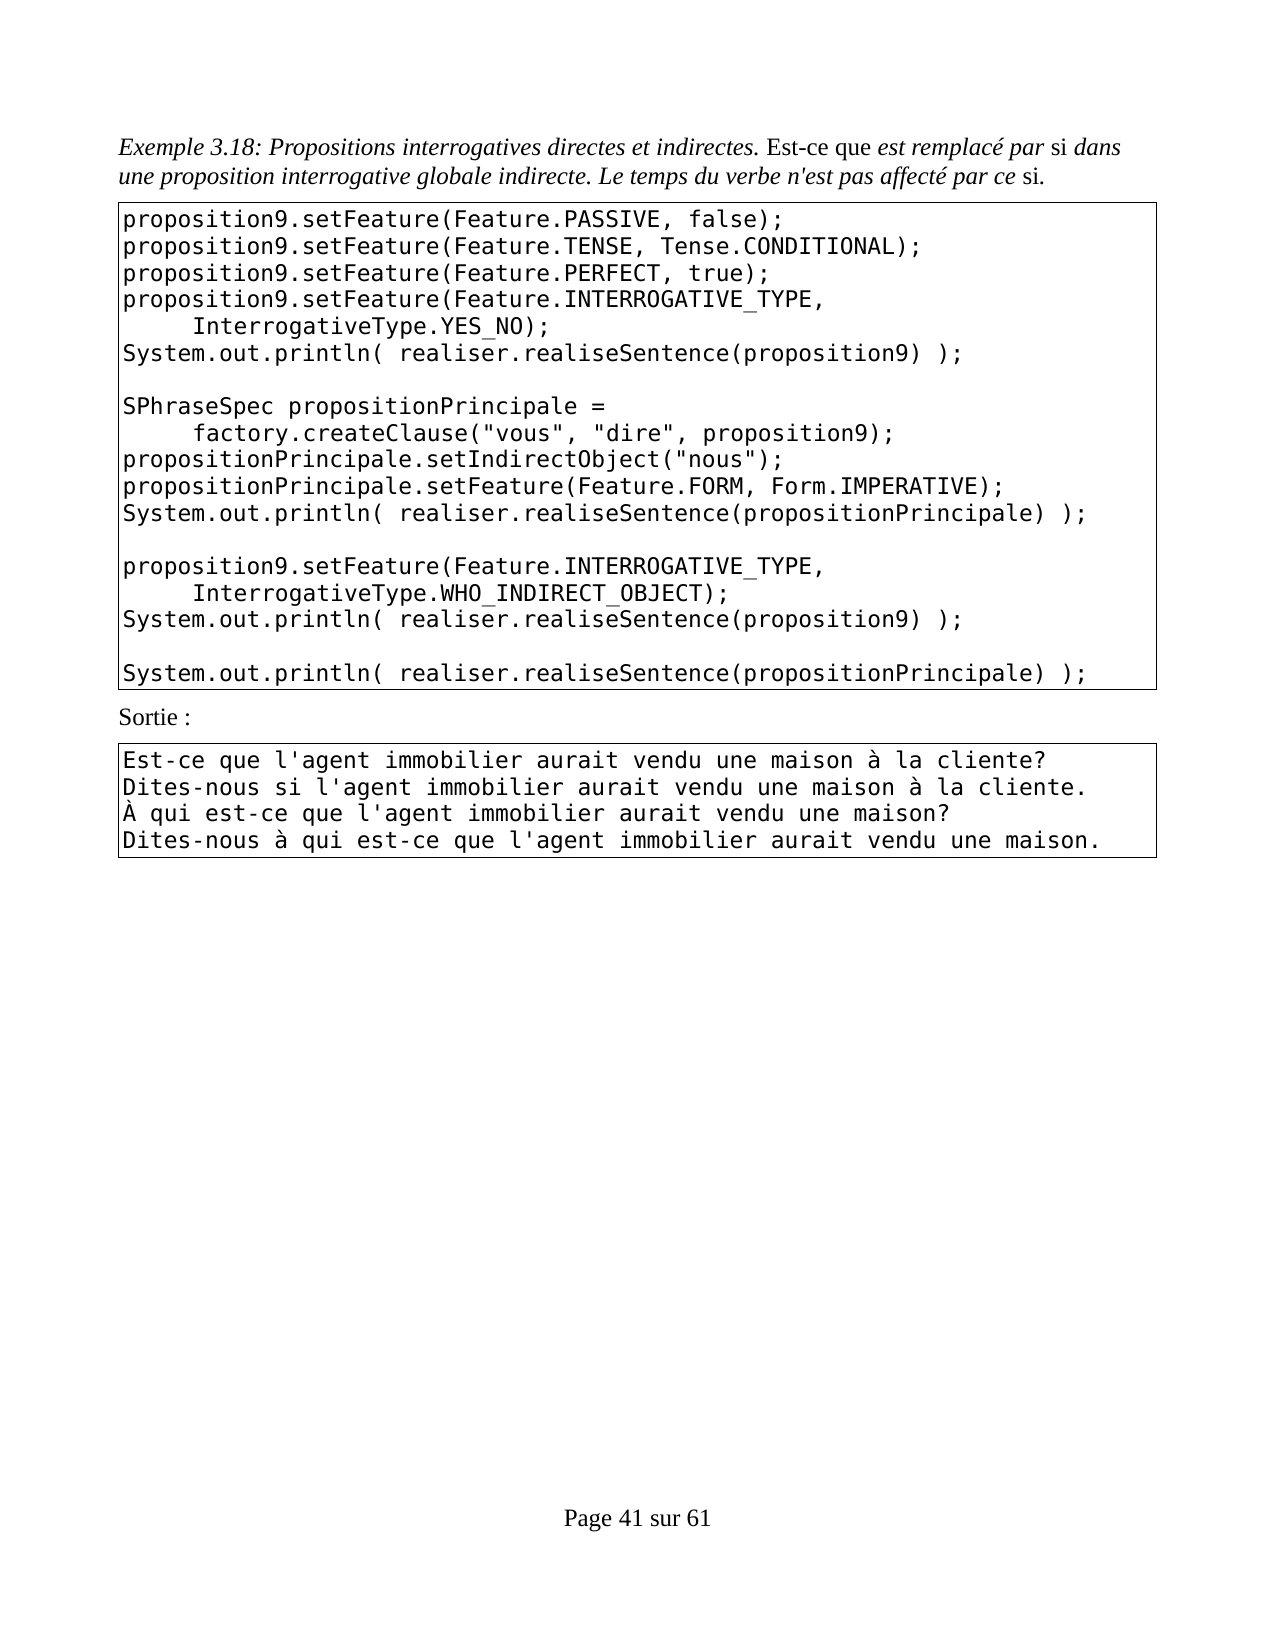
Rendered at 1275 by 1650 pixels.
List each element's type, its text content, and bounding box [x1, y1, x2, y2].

text proposition9.setFeature(Feature.INTERROGATIVE_TYPE, InterrogativeType.WHO_INDIRECT_OBJECT); [119, 549, 1156, 602]
text Sortie : [118, 702, 1157, 731]
text factory.createClause("vous", "dire", proposition9); [119, 416, 1156, 442]
text proposition9.setFeature(Feature.PERFECT, true); [119, 256, 1156, 282]
text SPhraseSpec propositionPrincipale = [119, 389, 1156, 416]
text propositionPrincipale.setFeature(Feature.FORM, Form.IMPERATIVE); [119, 469, 1156, 496]
text Exemple 3.18: Propositions interrogatives directes et indirectes. Est-ce que est remplacé par si dans une proposition interrogative globale indirecte. Le temps du verbe n'est pas affecté par ce si. [118, 132, 1157, 190]
text Dites-nous à qui est-ce que l'agent immobilier aurait vendu une maison. [119, 823, 1156, 857]
text proposition9.setFeature(Feature.TENSE, Tense.CONDITIONAL); [119, 229, 1156, 256]
text proposition9.setFeature(Feature.INTERROGATIVE_TYPE, [119, 282, 1156, 309]
text propositionPrincipale.setIndirectObject("nous"); [119, 442, 1156, 469]
text InterrogativeType.YES_NO); [119, 309, 1156, 336]
text System.out.println( realiser.realiseSentence(proposition9) ); [119, 336, 1156, 366]
text System.out.println( realiser.realiseSentence(proposition9) ); [119, 602, 1156, 633]
text System.out.println( realiser.realiseSentence(propositionPrincipale) ); [119, 656, 1156, 689]
text proposition9.setFeature(Feature.PASSIVE, false); [119, 203, 1156, 229]
text À qui est-ce que l'agent immobilier aurait vendu une maison? [119, 796, 1156, 823]
text Est-ce que l'agent immobilier aurait vendu une maison à la cliente? [119, 744, 1156, 770]
text System.out.println( realiser.realiseSentence(propositionPrincipale) ); [119, 496, 1156, 526]
text Dites-nous si l'agent immobilier aurait vendu une maison à la cliente. [119, 770, 1156, 796]
